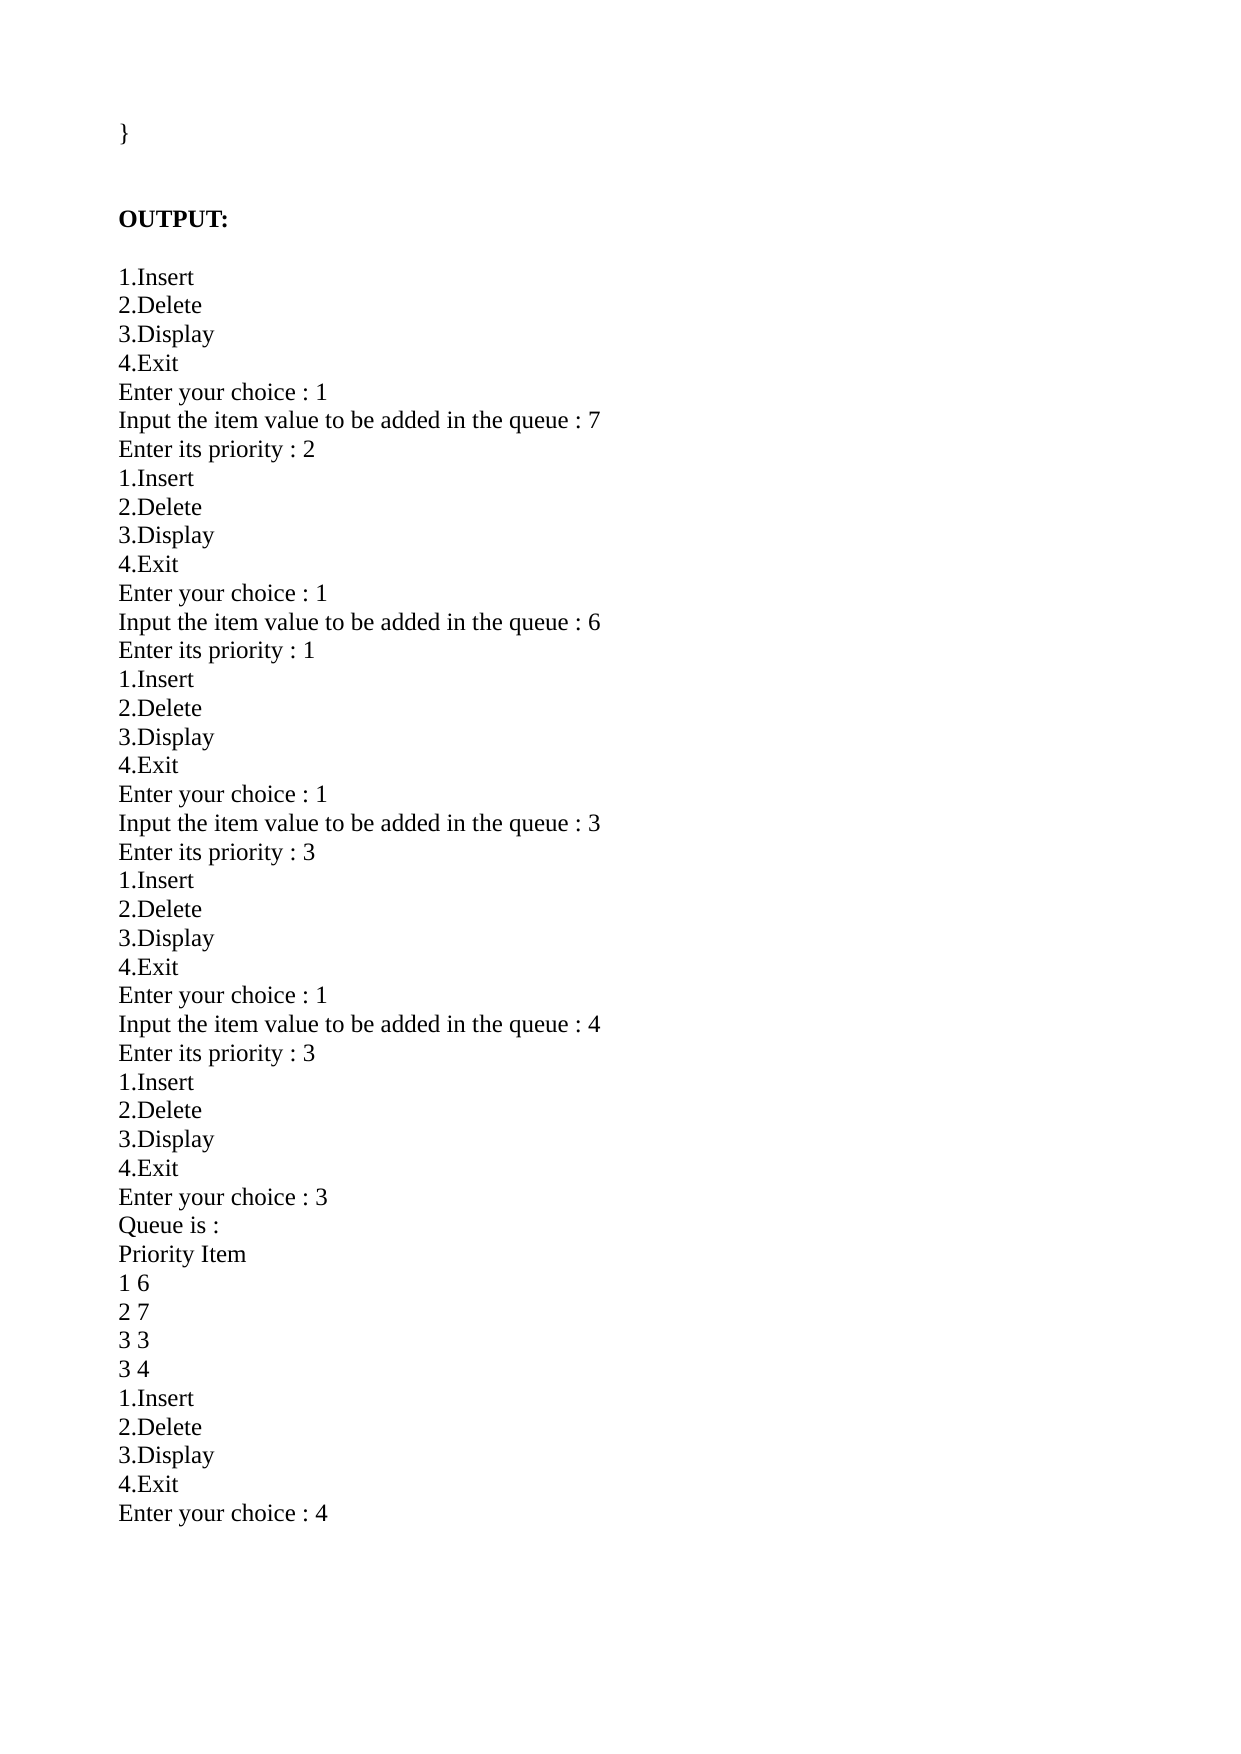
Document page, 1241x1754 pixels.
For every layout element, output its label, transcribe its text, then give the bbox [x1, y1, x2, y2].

text 1 6 [118, 1268, 1122, 1297]
text Enter its priority : 3 [118, 837, 1122, 866]
text Input the item value to be added in the queue : 3 [118, 808, 1122, 837]
text Enter your choice : 1 [118, 377, 1122, 406]
text 3.Display [118, 923, 1122, 952]
text 1.Insert [118, 463, 1122, 492]
text 3.Display [118, 1441, 1122, 1469]
text 1.Insert [118, 1067, 1122, 1096]
text 2.Delete [118, 492, 1122, 521]
text 2.Delete [118, 693, 1122, 722]
text 2.Delete [118, 291, 1122, 319]
text Enter your choice : 3 [118, 1182, 1122, 1211]
text 4.Exit [118, 549, 1122, 578]
text Priority Item [118, 1239, 1122, 1268]
text Enter your choice : 4 [118, 1498, 1122, 1527]
text Enter its priority : 2 [118, 434, 1122, 463]
text Enter your choice : 1 [118, 981, 1122, 1009]
text OUTPUT: [118, 204, 1122, 233]
text Enter its priority : 1 [118, 636, 1122, 664]
text 1.Insert [118, 664, 1122, 693]
text } [118, 118, 1122, 147]
text 2.Delete [118, 894, 1122, 923]
text 4.Exit [118, 348, 1122, 377]
text 4.Exit [118, 1469, 1122, 1498]
text 1.Insert [118, 866, 1122, 894]
text 4.Exit [118, 751, 1122, 779]
text Input the item value to be added in the queue : 7 [118, 406, 1122, 434]
text 3 4 [118, 1354, 1122, 1383]
text Enter its priority : 3 [118, 1038, 1122, 1067]
text 3 3 [118, 1326, 1122, 1354]
text 3.Display [118, 722, 1122, 751]
text Enter your choice : 1 [118, 578, 1122, 607]
text Enter your choice : 1 [118, 779, 1122, 808]
text 4.Exit [118, 952, 1122, 981]
text 4.Exit [118, 1153, 1122, 1182]
text Queue is : [118, 1211, 1122, 1239]
text Input the item value to be added in the queue : 6 [118, 607, 1122, 636]
text 1.Insert [118, 1383, 1122, 1412]
text 2.Delete [118, 1096, 1122, 1124]
text 2 7 [118, 1297, 1122, 1326]
text 3.Display [118, 1124, 1122, 1153]
text 1.Insert [118, 262, 1122, 291]
text 3.Display [118, 521, 1122, 549]
text 2.Delete [118, 1412, 1122, 1441]
text Input the item value to be added in the queue : 4 [118, 1009, 1122, 1038]
text 3.Display [118, 319, 1122, 348]
